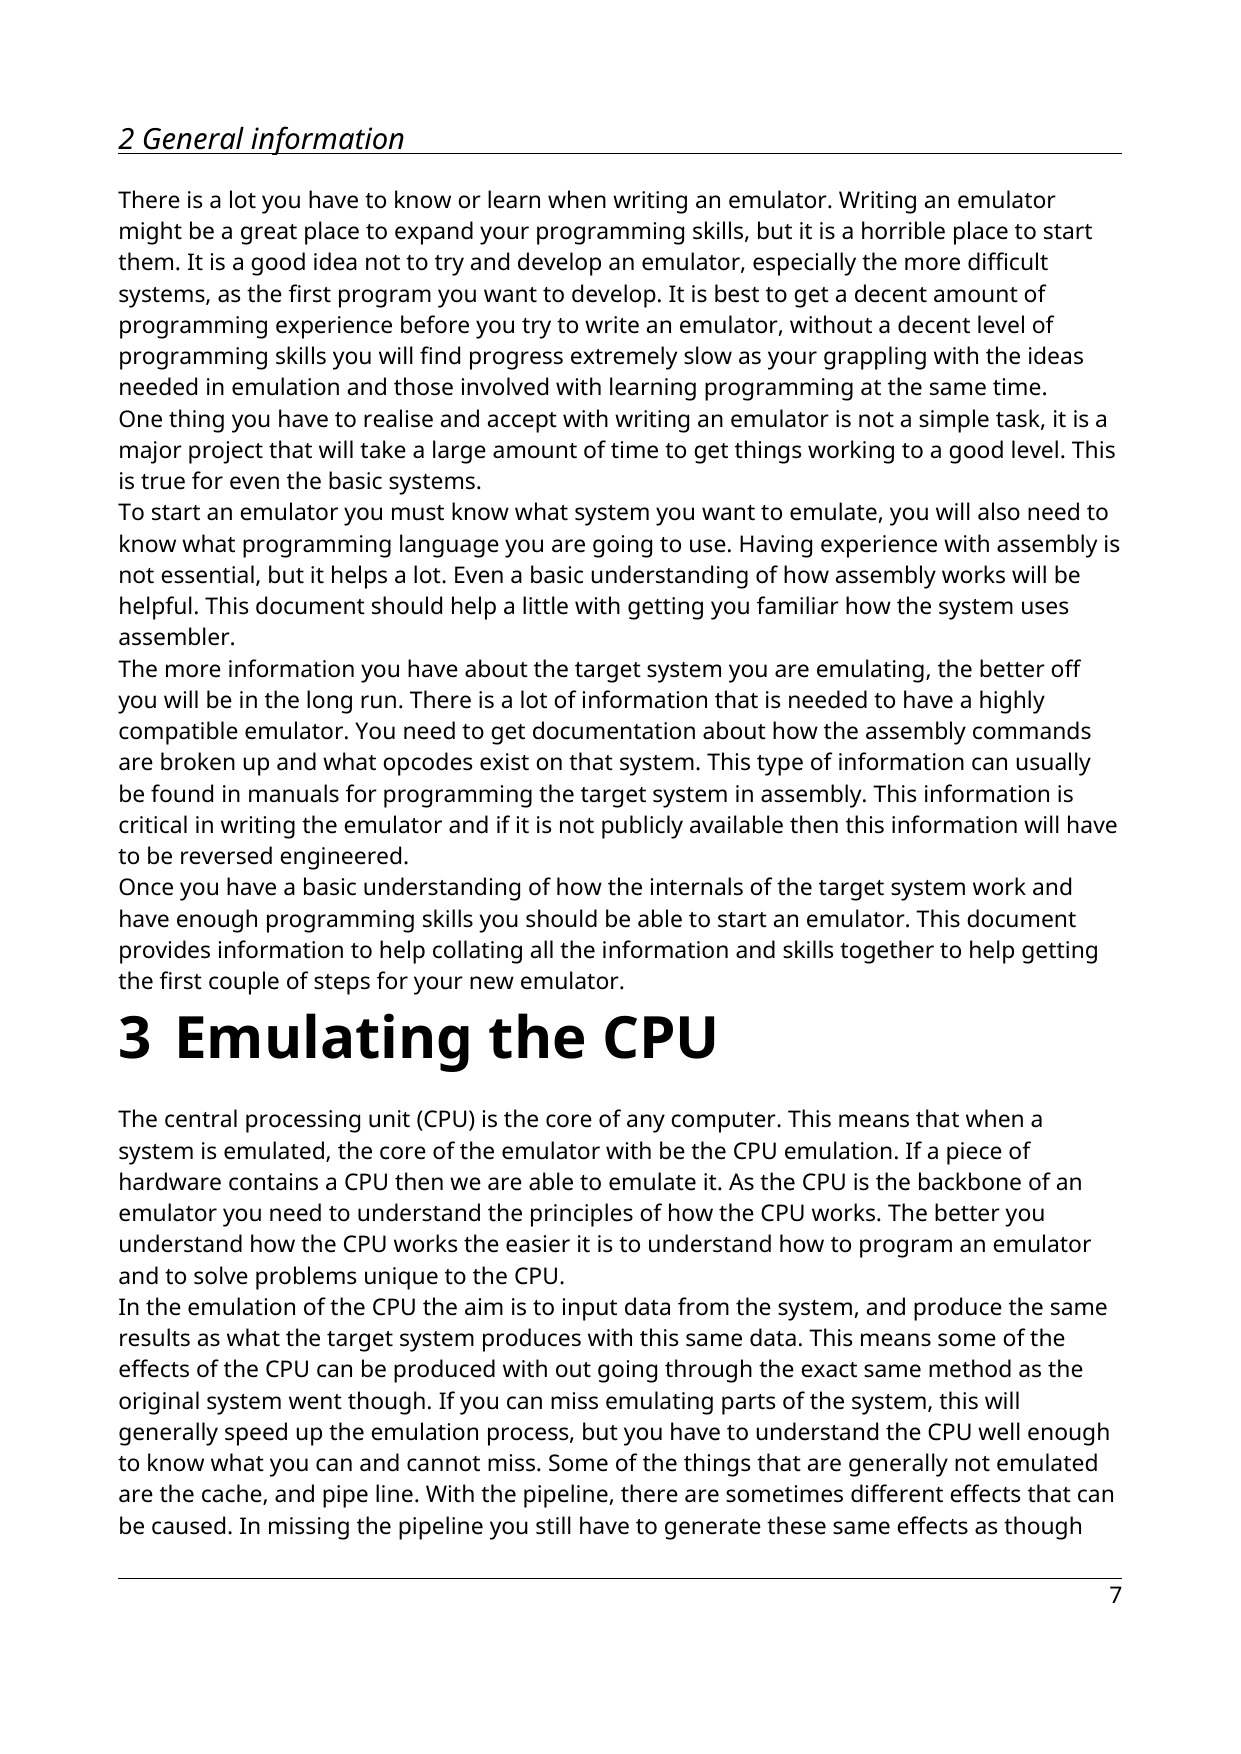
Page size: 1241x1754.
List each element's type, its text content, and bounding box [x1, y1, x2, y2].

subtitle Emulating the CPU [118, 996, 1122, 1076]
text The more information you have about the target system you are emulating, the better off you will be in the long run. There is a lot of information that is needed to have a highly compatible emulator. You need to get documentation about how the assembly commands are broken up and what opcodes exist on that system. This type of information can usually be found in manuals for programming the target system in assembly. This information is critical in writing the emulator and if it is not publicly available then this information will have to be reversed engineered. [118, 652, 1122, 871]
text In the emulation of the CPU the aim is to input data from the system, and produce the same results as what the target system produces with this same data. This means some of the effects of the CPU can be produced with out going through the exact same method as the original system went though. If you can miss emulating parts of the system, this will generally speed up the emulation process, but you have to understand the CPU well enough to know what you can and cannot miss. Some of the things that are generally not emulated are the cache, and pipe line. With the pipeline, there are sometimes different effects that can be caused. In missing the pipeline you still have to generate these same effects as though [118, 1291, 1122, 1541]
text One thing you have to realise and accept with writing an emulator is not a simple task, it is a major project that will take a large amount of time to get things working to a good level. This is true for even the basic systems. [118, 402, 1122, 496]
text To start an emulator you must know what system you want to emulate, you will also need to know what programming language you are going to use. Having experience with assembly is not essential, but it helps a lot. Even a basic understanding of how assembly works will be helpful. This document should help a little with getting you familiar how the system uses assembler. [118, 496, 1122, 652]
text There is a lot you have to know or learn when writing an emulator. Writing an emulator might be a great place to expand your programming skills, but it is a horrible place to start them. It is a good idea not to try and develop an emulator, especially the more difficult systems, as the first program you want to develop. It is best to get a decent amount of programming experience before you try to write an emulator, without a decent level of programming skills you will find progress extremely slow as your grappling with the ideas needed in emulation and those involved with learning programming at the same time. [118, 184, 1122, 402]
text Once you have a basic understanding of how the internals of the target system work and have enough programming skills you should be able to start an emulator. This document provides information to help collating all the information and skills together to help getting the first couple of steps for your new emulator. [118, 871, 1122, 996]
text The central processing unit (CPU) is the core of any computer. This means that when a system is emulated, the core of the emulator with be the CPU emulation. If a piece of hardware contains a CPU then we are able to emulate it. As the CPU is the backbone of an emulator you need to understand the principles of how the CPU works. The better you understand how the CPU works the easier it is to understand how to program an emulator and to solve problems unique to the CPU. [118, 1103, 1122, 1291]
